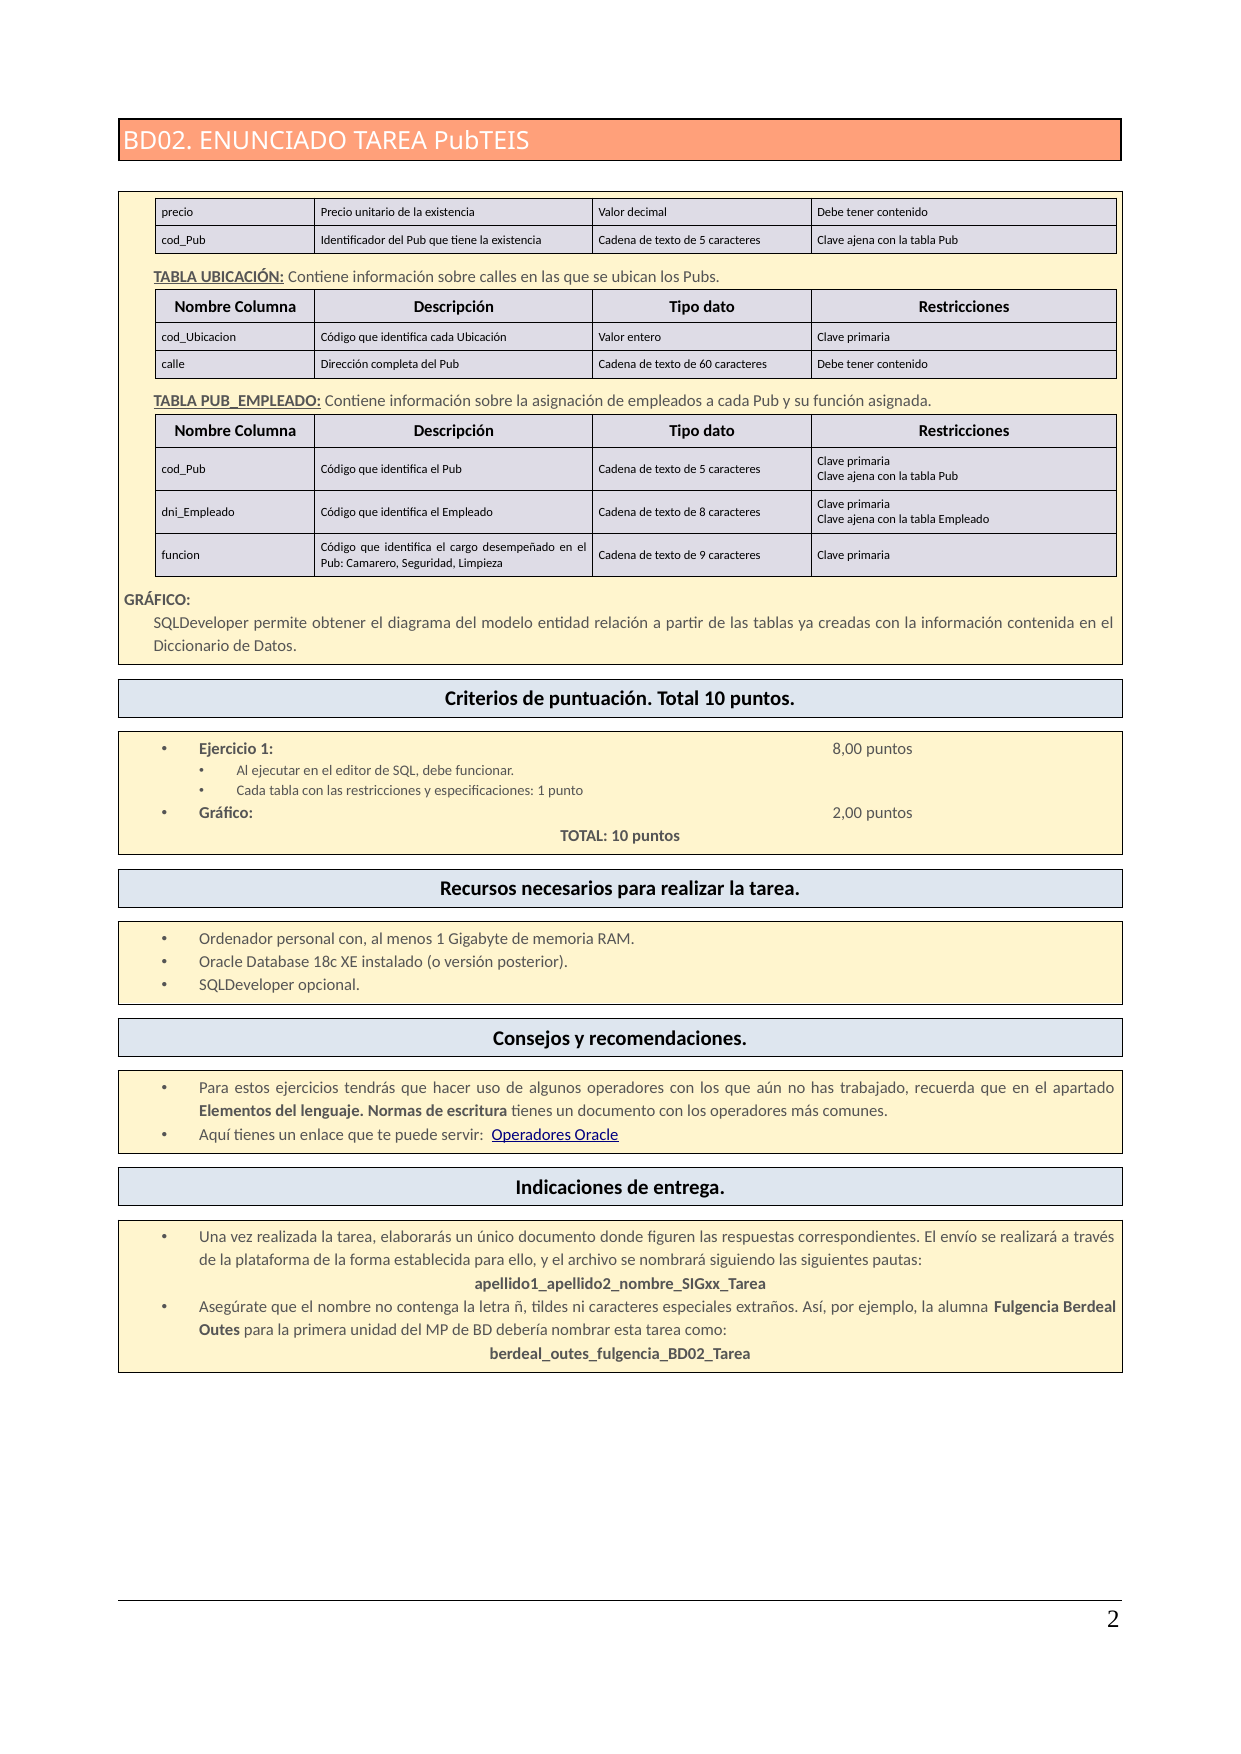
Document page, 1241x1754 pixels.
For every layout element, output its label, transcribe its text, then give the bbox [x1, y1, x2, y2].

table_header Ordenador personal con, al menos 1 Gigabyte de memoria RAM. Oracle Database 18c XE instalado (o versión posterior). SQLDeveloper opcional. [119, 922, 1122, 1003]
table_cell Clave primaria Clave ajena con la tabla Pub [812, 448, 1116, 490]
table_cell Clave primaria [812, 323, 1116, 350]
table_header Criterios de puntuación. Total 10 puntos. [119, 680, 1122, 717]
table_cell Dirección completa del Pub [315, 351, 592, 378]
table_cell precio [156, 199, 314, 225]
table_cell Clave ajena con la tabla Pub [812, 226, 1116, 253]
table_cell Cadena de texto de 5 caracteres [593, 448, 811, 490]
table_cell Cadena de texto de 9 caracteres [593, 534, 811, 576]
table_header Indicaciones de entrega. [119, 1168, 1122, 1205]
table_header Nombre Columna [156, 415, 314, 447]
table_header Una vez realizada la tarea, elaborarás un único documento donde figuren las respuestas correspondientes. El envío se realizará a través de la plataforma de la forma establecida para ello, y el archivo se nombrará siguiendo las siguientes pautas: apellido1_apellido2_nombre_SIGxx_Tarea Asegúrate que el nombre no contenga la letra ñ, tildes ni caracteres especiales extraños. Así, por ejemplo, la alumna Fulgencia Berdeal Outes para la primera unidad del MP de BD debería nombrar esta tarea como: berdeal_outes_fulgencia_BD02_Tarea [119, 1221, 1122, 1372]
table_cell cod_Pub [156, 226, 314, 253]
table_cell cod_Pub [156, 448, 314, 490]
table_header Descripción [315, 290, 592, 322]
table_header Descripción [315, 415, 592, 447]
table_header Restricciones [812, 415, 1116, 447]
table_header Para estos ejercicios tendrás que hacer uso de algunos operadores con los que aún no has trabajado, recuerda que en el apartado Elementos del lenguaje. Normas de escritura tienes un documento con los operadores más comunes. Aquí tienes un enlace que te puede servir: Operadores Oracle [119, 1071, 1122, 1153]
table_header Nombre Columna [156, 290, 314, 322]
table_cell Valor entero [593, 323, 811, 350]
table_cell Código que identifica el cargo desempeñado en el Pub: Camarero, Seguridad, Limpieza [315, 534, 592, 576]
table_cell calle [156, 351, 314, 378]
table_cell Código que identifica el Pub [315, 448, 592, 490]
table_header Tipo dato [593, 290, 811, 322]
table_header Restricciones [812, 290, 1116, 322]
table_header Tipo dato [593, 415, 811, 447]
table_header Consejos y recomendaciones. [119, 1019, 1122, 1056]
table_header Ejercicio 1: 8,00 puntos Al ejecutar en el editor de SQL, debe funcionar. Cada tabla con las restricciones y especificaciones: 1 punto Gráfico: 2,00 puntos TOTAL: 10 puntos [119, 732, 1122, 854]
table_cell Cadena de texto de 5 caracteres [593, 226, 811, 253]
table_header Recursos necesarios para realizar la tarea. [119, 870, 1122, 907]
table_cell Cadena de texto de 60 caracteres [593, 351, 811, 378]
table_cell funcion [156, 534, 314, 576]
table_cell Clave primaria [812, 534, 1116, 576]
table_cell Código que identifica el Empleado [315, 491, 592, 533]
table_cell cod_Ubicacion [156, 323, 314, 350]
table_cell Cadena de texto de 8 caracteres [593, 491, 811, 533]
table_cell Debe tener contenido [812, 351, 1116, 378]
table_cell dni_Empleado [156, 491, 314, 533]
table_cell Valor decimal [593, 199, 811, 225]
table_cell Clave primaria Clave ajena con la tabla Empleado [812, 491, 1116, 533]
table_cell Debe tener contenido [812, 199, 1116, 225]
table_cell Código que identifica cada Ubicación [315, 323, 592, 350]
table_cell Identificador del Pub que tiene la existencia [315, 226, 592, 253]
table_cell Precio unitario de la existencia [315, 199, 592, 225]
table_header TABLA UBICACIÓN: Contiene información sobre calles en las que se ubican los Pubs. TABLA PUB_EMPLEADO: Contiene información sobre la asignación de empleados a cada Pub y su función asignada. GRÁFICO: SQLDeveloper permite obtener el diagrama del modelo entidad relación a partir de las tablas ya creadas con la información contenida en el Diccionario de Datos. [119, 192, 1122, 664]
